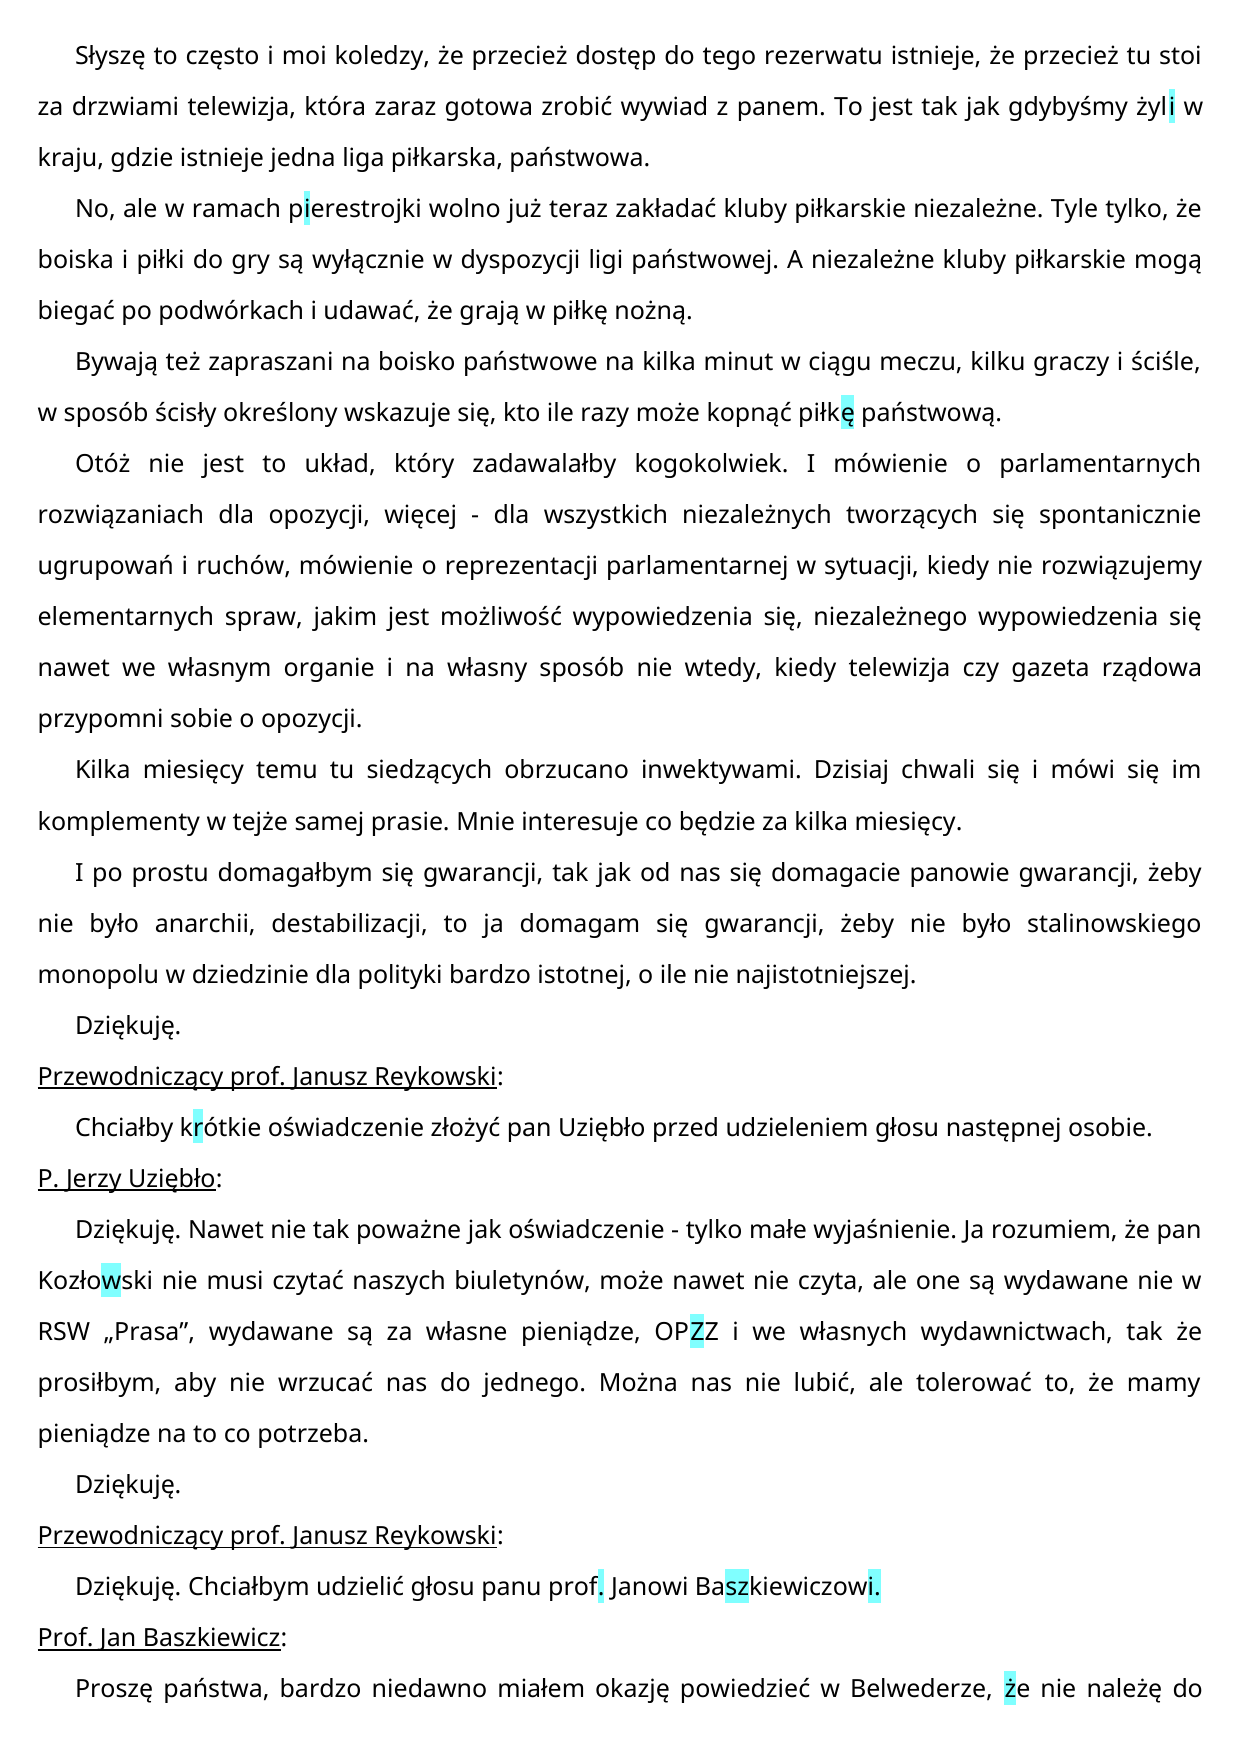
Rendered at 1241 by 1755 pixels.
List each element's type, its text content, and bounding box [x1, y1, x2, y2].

text P. Jerzy Uziębło: [37, 1160, 1203, 1194]
text Dziękuję. Chciałbym udzielić głosu panu prof. Janowi Baszkiewiczowi. [37, 1569, 1203, 1603]
text Przewodniczący prof. Janusz Reykowski: [37, 1058, 1203, 1092]
text Przewodniczący prof. Janusz Reykowski: [37, 1518, 1203, 1552]
text Dziękuję. [37, 1007, 1203, 1041]
text I po prostu domagałbym się gwarancji, tak jak od nas się domagacie panowie gwarancji, żeby nie było anarchii, destabilizacji, to ja domagam się gwarancji, żeby nie było stalinowskiego monopolu w dziedzinie dla polityki bardzo istotnej, o ile nie najistotniejszej. [37, 854, 1203, 990]
text Prof. Jan Baszkiewicz: [37, 1620, 1203, 1654]
text Kilka miesięcy temu tu siedzących obrzucano inwektywami. Dzisiaj chwali się i mówi się im komplementy w tejże samej prasie. Mnie interesuje co będzie za kilka miesięcy. [37, 752, 1203, 837]
text No, ale w ramach pierestrojki wolno już teraz zakładać kluby piłkarskie niezależne. Tyle tylko, że boiska i piłki do gry są wyłącznie w dyspozycji ligi państwowej. A niezależne kluby piłkarskie mogą biegać po podwórkach i udawać, że grają w piłkę nożną. [37, 191, 1203, 327]
text Dziękuję. [37, 1467, 1203, 1501]
text Słyszę to często i moi koledzy, że przecież dostęp do tego rezerwatu istnieje, że przecież tu stoi za drzwiami telewizja, która zaraz gotowa zrobić wywiad z panem. To jest tak jak gdybyśmy żyli w kraju, gdzie istnieje jedna liga piłkarska, państwowa. [37, 37, 1203, 174]
text Bywają też zapraszani na boisko państwowe na kilka minut w ciągu meczu, kilku graczy i ściśle, w sposób ścisły określony wskazuje się, kto ile razy może kopnąć piłkę państwową. [37, 344, 1203, 429]
text Proszę państwa, bardzo niedawno miałem okazję powiedzieć w Belwederze, że nie należę do [37, 1671, 1203, 1705]
text Chciałby krótkie oświadczenie złożyć pan Uziębło przed udzieleniem głosu następnej osobie. [37, 1109, 1203, 1143]
text Dziękuję. Nawet nie tak poważne jak oświadczenie - tylko małe wyjaśnienie. Ja rozumiem, że pan Kozłowski nie musi czytać naszych biuletynów, może nawet nie czyta, ale one są wydawane nie w RSW „Prasa”, wydawane są za własne pieniądze, OPZZ i we własnych wydawnictwach, tak że prosiłbym, aby nie wrzucać nas do jednego. Można nas nie lubić, ale tolerować to, że mamy pieniądze na to co potrzeba. [37, 1211, 1203, 1450]
text Otóż nie jest to układ, który zadawalałby kogokolwiek. I mówienie o parlamentarnych rozwiązaniach dla opozycji, więcej - dla wszystkich niezależnych tworzących się spontanicznie ugrupowań i ruchów, mówienie o reprezentacji parlamentarnej w sytuacji, kiedy nie rozwiązujemy elementarnych spraw, jakim jest możliwość wypowiedzenia się, niezależnego wypowiedzenia się nawet we własnym organie i na własny sposób nie wtedy, kiedy telewizja czy gazeta rządowa przypomni sobie o opozycji. [37, 446, 1203, 735]
